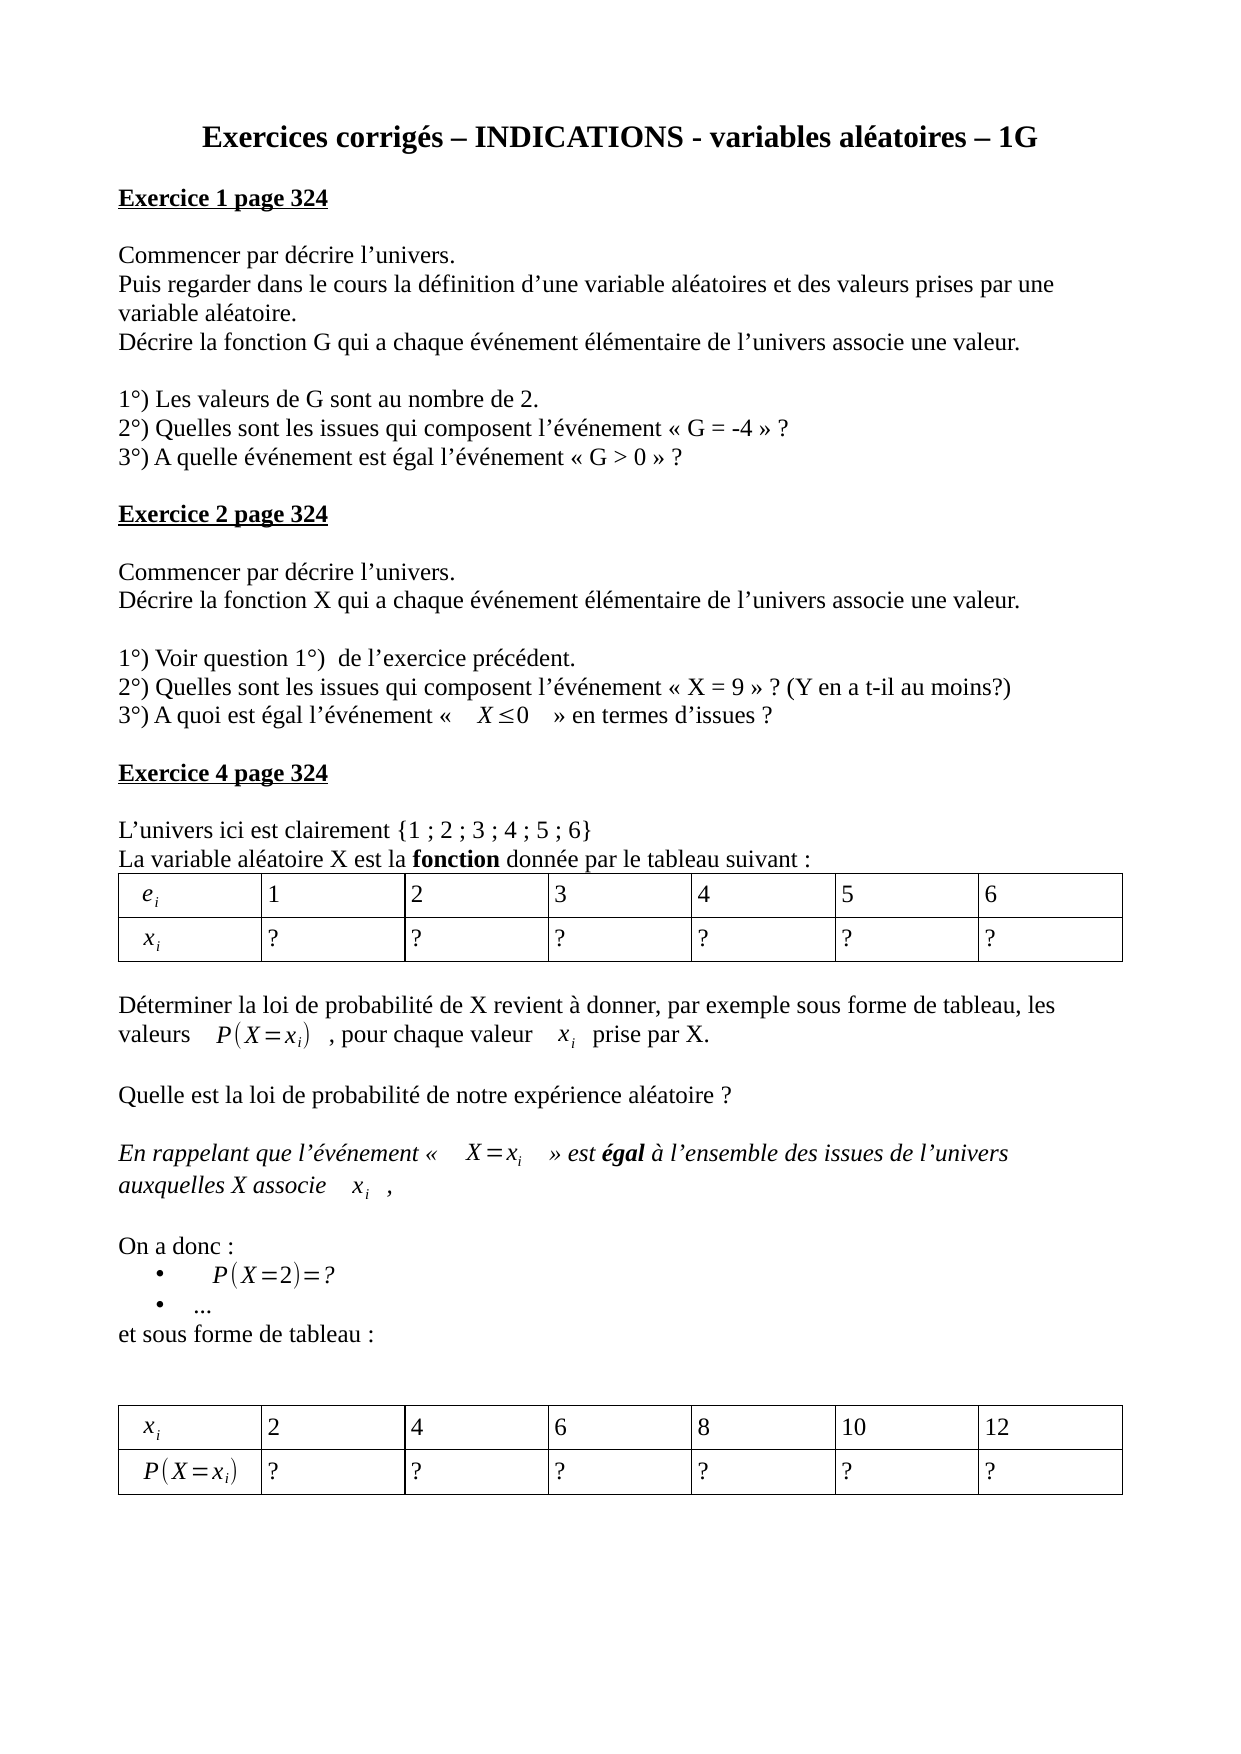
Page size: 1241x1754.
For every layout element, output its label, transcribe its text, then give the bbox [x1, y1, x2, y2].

table_cell ? [549, 1450, 691, 1493]
table_cell [119, 918, 261, 961]
table_cell ? [406, 1450, 548, 1493]
table_header 4 [692, 874, 835, 917]
table_header 6 [979, 874, 1122, 917]
table_header [119, 1406, 261, 1449]
table_header 2 [262, 1406, 404, 1449]
table_cell ? [836, 1450, 978, 1493]
table_cell ? [692, 918, 835, 961]
table_cell ? [836, 918, 978, 961]
text 1°) Les valeurs de G sont au nombre de 2. [118, 384, 1122, 413]
table_cell ? [262, 1450, 404, 1493]
table_header 2 [406, 874, 548, 917]
text 2°) Quelles sont les issues qui composent l’événement « X = 9 » ? (Y en a t-il au moins?) [118, 672, 1122, 700]
table_header 10 [836, 1406, 978, 1449]
text Commencer par décrire l’univers. [118, 557, 1122, 585]
text 3°) A quelle événement est égal l’événement « G > 0 » ? [118, 442, 1122, 470]
text 1°) Voir question 1°) de l’exercice précédent. [118, 643, 1122, 672]
text Exercice 4 page 324 [118, 758, 1122, 787]
text Exercice 1 page 324 [118, 183, 1122, 212]
text Exercices corrigés – INDICATIONS - variables aléatoires – 1G [118, 118, 1122, 154]
table_cell [119, 1450, 261, 1493]
table_cell ? [549, 918, 691, 961]
table_header 6 [549, 1406, 691, 1449]
table_header 8 [692, 1406, 835, 1449]
text Commencer par décrire l’univers. [118, 240, 1122, 269]
text 3°) A quoi est égal l’événement « » en termes d’issues ? [118, 700, 1122, 729]
table_cell ? [406, 918, 548, 961]
table_header 5 [836, 874, 978, 917]
table_header 12 [979, 1406, 1122, 1449]
text Puis regarder dans le cours la définition d’une variable aléatoires et des valeurs prises par une variable aléatoire. [118, 269, 1122, 327]
text Décrire la fonction X qui a chaque événement élémentaire de l’univers associe une valeur. [118, 585, 1122, 614]
text Déterminer la loi de probabilité de X revient à donner, par exemple sous forme de tableau, les valeurs , pour chaque valeur prise par X. [118, 990, 1122, 1052]
table_cell ? [979, 918, 1122, 961]
text Décrire la fonction G qui a chaque événement élémentaire de l’univers associe une valeur. [118, 327, 1122, 355]
text La variable aléatoire X est la fonction donnée par le tableau suivant : [118, 844, 1122, 873]
text 2°) Quelles sont les issues qui composent l’événement « G = -4 » ? [118, 413, 1122, 442]
text On a donc : [118, 1231, 1122, 1260]
list ... [156, 1290, 1122, 1319]
table_header 4 [406, 1406, 548, 1449]
table_header 1 [262, 874, 404, 917]
text L’univers ici est clairement {1 ; 2 ; 3 ; 4 ; 5 ; 6} [118, 815, 1122, 844]
table_cell ? [979, 1450, 1122, 1493]
text et sous forme de tableau : [118, 1319, 1122, 1348]
table_header [119, 874, 261, 917]
table_cell ? [692, 1450, 835, 1493]
text En rappelant que l’événement « » est égal à l’ensemble des issues de l’univers auxquelles X associe , [118, 1138, 1122, 1203]
table_cell ? [262, 918, 404, 961]
table_header 3 [549, 874, 691, 917]
text Quelle est la loi de probabilité de notre expérience aléatoire ? [118, 1080, 1122, 1109]
text Exercice 2 page 324 [118, 499, 1122, 528]
